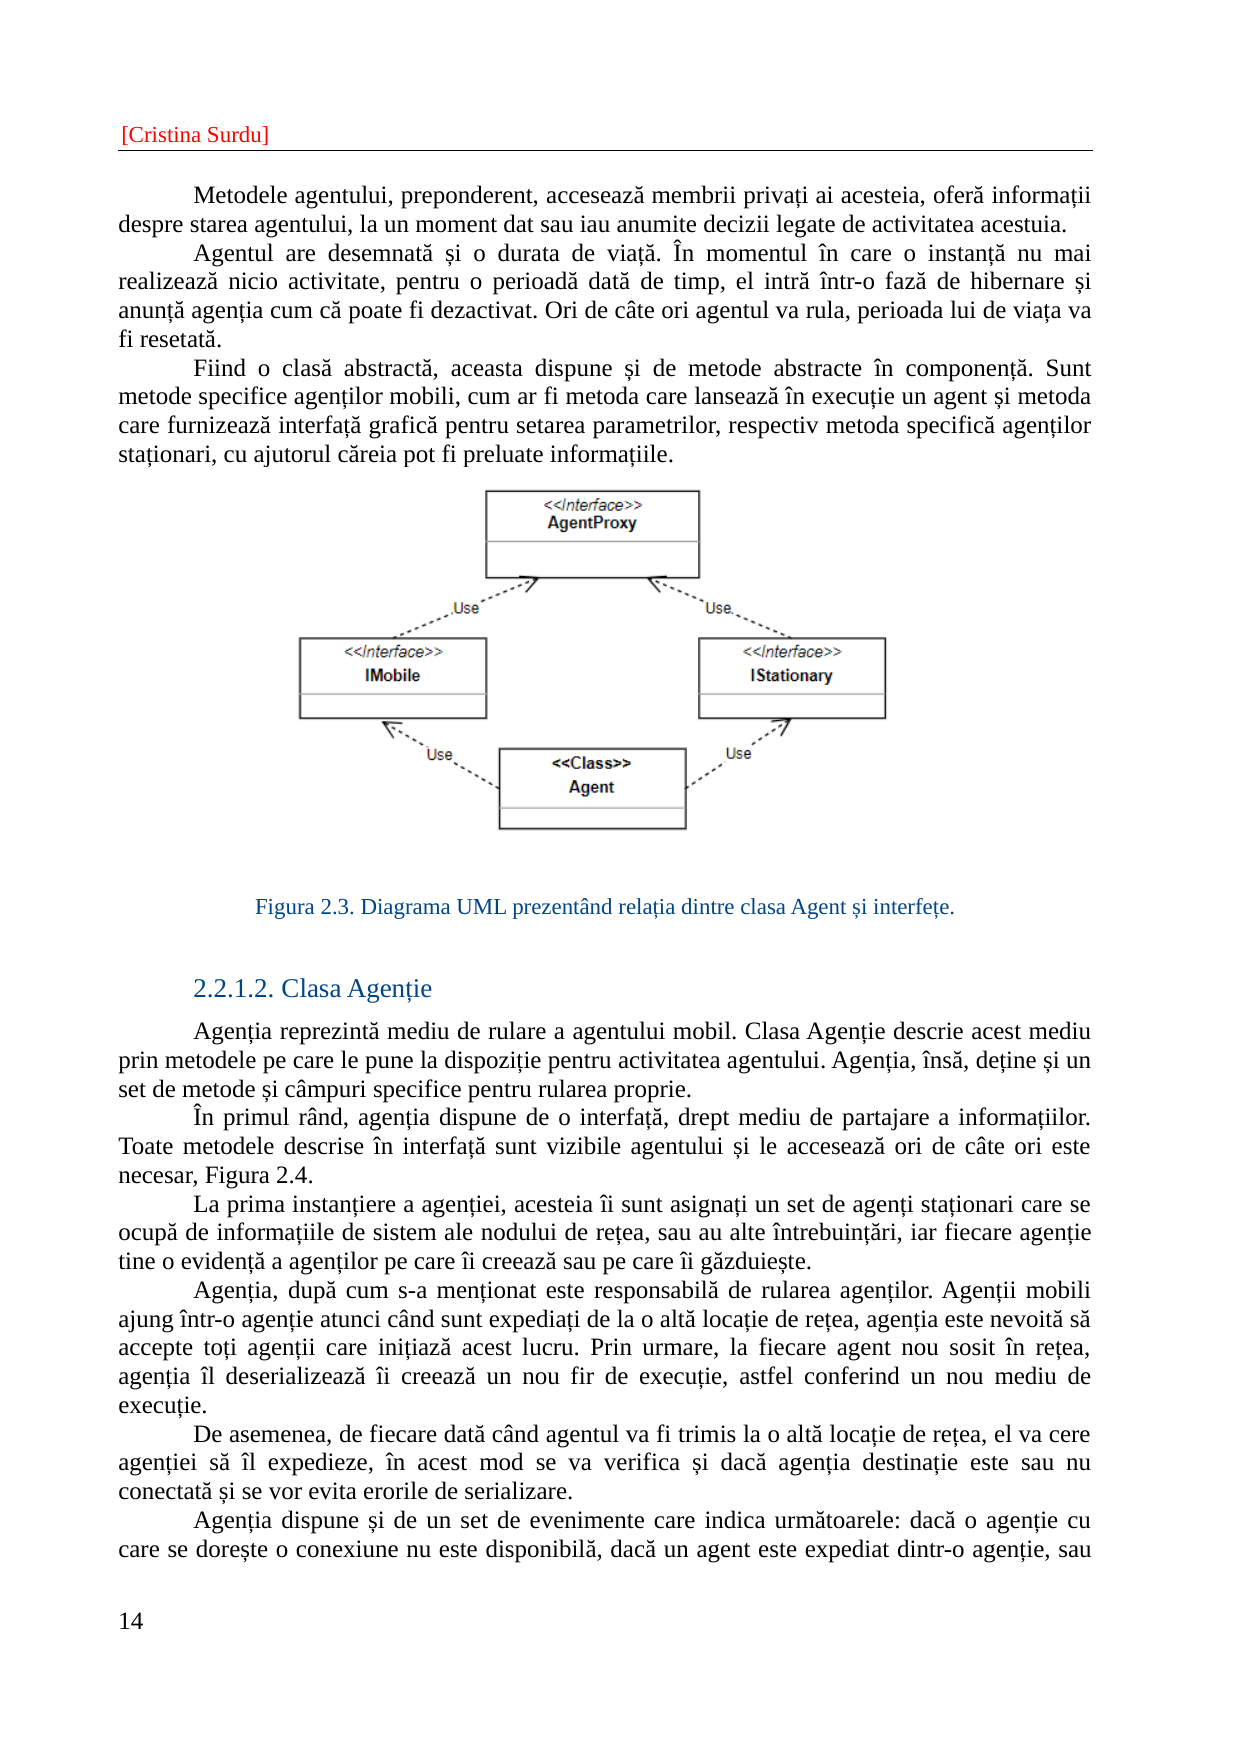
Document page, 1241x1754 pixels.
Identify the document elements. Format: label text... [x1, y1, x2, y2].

text De asemenea, de fiecare dată când agentul va fi trimis la o altă locație de rețea, el va cere agenției să îl expedieze, în acest mod se va verifica și dacă agenția destinație este sau nu conectată și se vor evita erorile de serializare. [118, 1419, 1093, 1505]
text În primul rând, agenția dispune de o interfață, drept mediu de partajare a informațiilor. Toate metodele descrise în interfață sunt vizibile agentului și le accesează ori de câte ori este necesar, Figura 2.4. [118, 1102, 1093, 1189]
text Agenția dispune și de un set de evenimente care indica următoarele: dacă o agenție cu care se dorește o conexiune nu este disponibilă, dacă un agent este expediat dintr-o agenție, sau [118, 1505, 1093, 1562]
text Figura 2.3. Diagrama UML prezentând relația dintre clasa Agent și interfețe. [251, 888, 960, 919]
text Agenția reprezintă mediu de rulare a agentului mobil. Clasa Agenție descrie acest mediu prin metodele pe care le pune la dispoziție pentru activitatea agentului. Agenția, însă, deține și un set de metode și câmpuri specifice pentru rularea proprie. [118, 1016, 1093, 1102]
text Agentul are desemnată și o durata de viață. În momentul în care o instanță nu mai realizează nicio activitate, pentru o perioadă dată de timp, el intră într-o fază de hibernare și anunță agenția cum că poate fi dezactivat. Ori de câte ori agentul va rula, perioada lui de viața va fi resetată. [118, 238, 1093, 353]
text La prima instanțiere a agenției, acesteia îi sunt asignați un set de agenți staționari care se ocupă de informațiile de sistem ale nodului de rețea, sau au alte întrebuințări, iar fiecare agenție tine o evidență a agenților pe care îi creează sau pe care îi găzduiește. [118, 1189, 1093, 1275]
subtitle Clasa Agenție [193, 973, 1093, 1004]
text Agenția, după cum s-a menționat este responsabilă de rularea agenților. Agenții mobili ajung într-o agenție atunci când sunt expediați de la o altă locație de rețea, agenția este nevoită să accepte toți agenții care inițiază acest lucru. Prin urmare, la fiecare agent nou sosit în rețea, agenția îl deserializează îi creează un nou fir de execuție, astfel conferind un nou mediu de execuție. [118, 1275, 1093, 1419]
text Metodele agentului, preponderent, accesează membrii privați ai acesteia, oferă informații despre starea agentului, la un moment dat sau iau anumite decizii legate de activitatea acestuia. [118, 180, 1093, 238]
picture [251, 467, 960, 888]
text Fiind o clasă abstractă, aceasta dispune și de metode abstracte în componență. Sunt metode specifice agenților mobili, cum ar fi metoda care lansează în execuție un agent și metoda care furnizează interfață grafică pentru setarea parametrilor, respectiv metoda specifică agenților staționari, cu ajutorul căreia pot fi preluate informațiile. [118, 353, 1093, 468]
